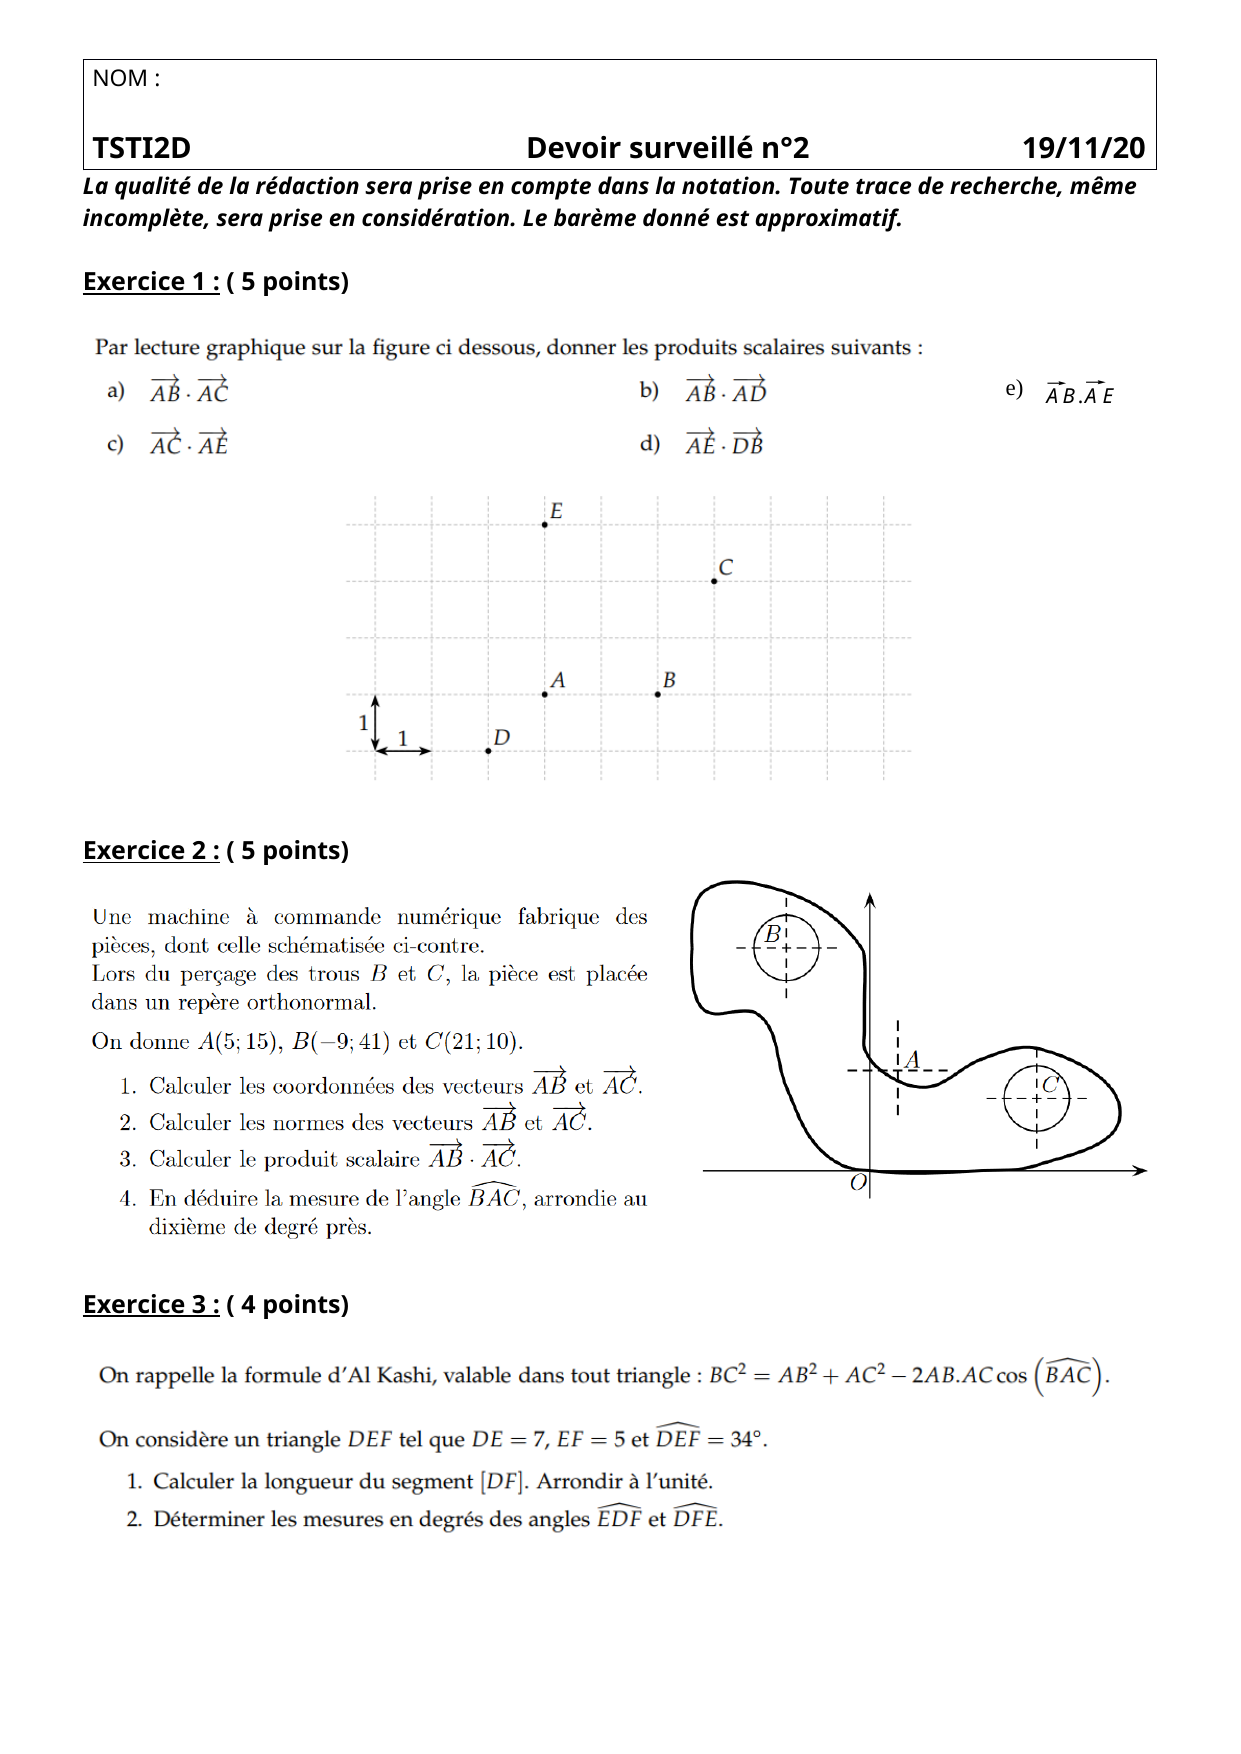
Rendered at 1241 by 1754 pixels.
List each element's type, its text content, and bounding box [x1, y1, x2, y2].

picture [82, 326, 999, 799]
subtitle TSTI2D Devoir surveillé n°2 19/11/20 [84, 124, 1156, 169]
text Exercice 3 : ( 4 points) [83, 1287, 1157, 1321]
subtitle NOM : [84, 60, 1156, 93]
picture [82, 1354, 1120, 1544]
text Exercice 1 : ( 5 points) [83, 264, 1157, 298]
text La qualité de la rédaction sera prise en compte dans la notation. Toute trace de recherche, même incomplète, sera prise en considération. Le barème donné est approximatif. [83, 170, 1157, 233]
text Exercice 2 : ( 5 points) [83, 833, 1157, 866]
picture [82, 866, 1158, 1253]
